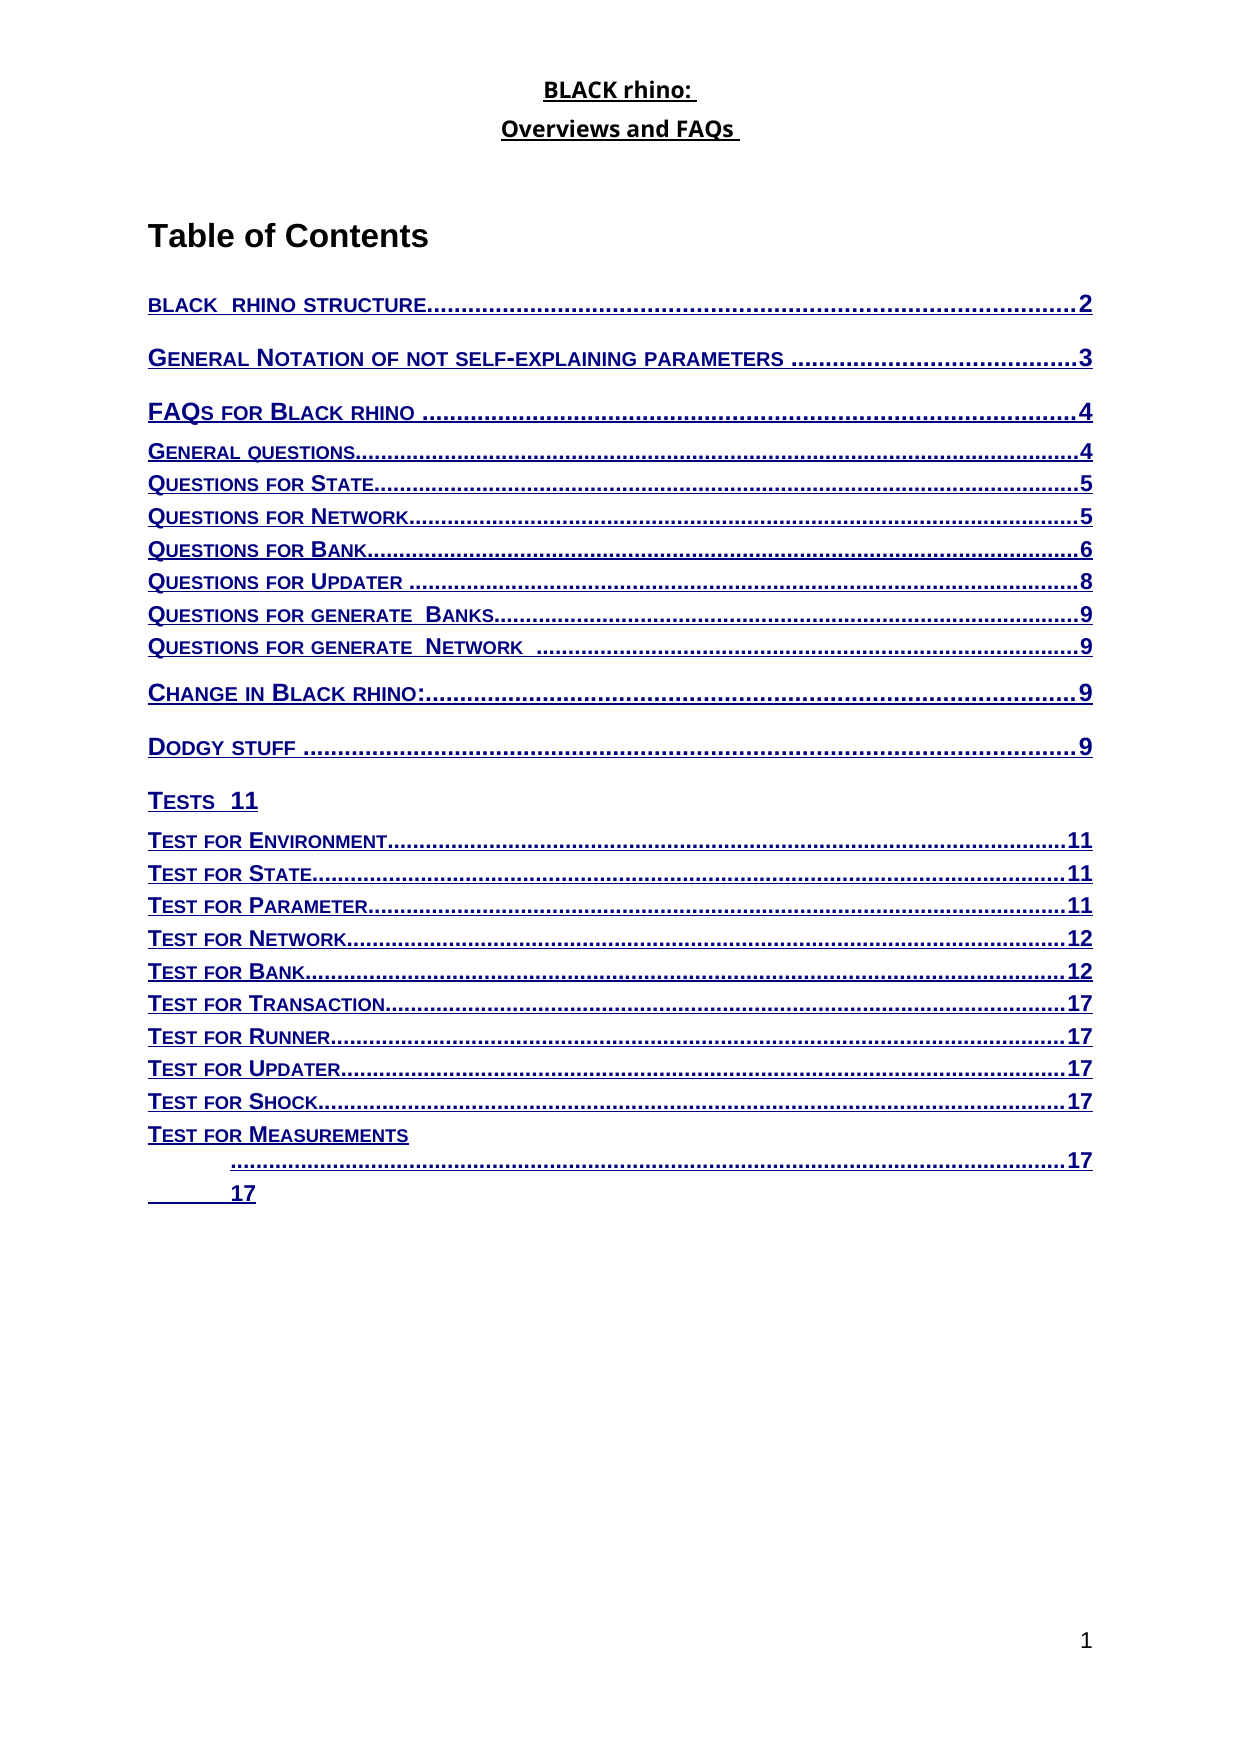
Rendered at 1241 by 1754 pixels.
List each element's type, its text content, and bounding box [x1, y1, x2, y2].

subtitle Table of Contents [148, 216, 1093, 254]
text Test for Environment 11 [148, 827, 1093, 850]
text Test for Shock 17 [148, 1088, 1093, 1111]
text Questions for Updater 8 [148, 568, 1093, 591]
text Test for Parameter 11 [148, 892, 1093, 915]
text 17 [148, 1179, 1093, 1206]
text Test for Updater 17 [148, 1055, 1093, 1078]
text BLACK rhino: Overviews and FAQs [148, 74, 1093, 144]
text General Notation of not self-explaining parameters 3 [148, 343, 1093, 368]
text black_rhino structure 2 [148, 289, 1093, 314]
text Dodgy stuff 9 [148, 732, 1093, 757]
text Test for State 11 [148, 860, 1093, 883]
text Questions for State 5 [148, 470, 1093, 493]
text Questions for Bank 6 [148, 536, 1093, 558]
text Change in Black rhino: 9 [148, 678, 1093, 703]
text Tests 11 [148, 786, 1093, 815]
text Test for Transaction 17 [148, 990, 1093, 1013]
text Questions for generate_Banks 9 [148, 601, 1093, 624]
text FAQs for Black rhino 4 [148, 396, 1093, 421]
text Test for Measurements 17 [148, 1121, 1093, 1173]
text General questions 4 [148, 438, 1093, 460]
text Questions for Network 5 [148, 503, 1093, 526]
text Test for Bank 12 [148, 958, 1093, 980]
text Test for Runner 17 [148, 1023, 1093, 1046]
text Questions for generate_Network 9 [148, 633, 1093, 656]
text Test for Network 12 [148, 925, 1093, 948]
